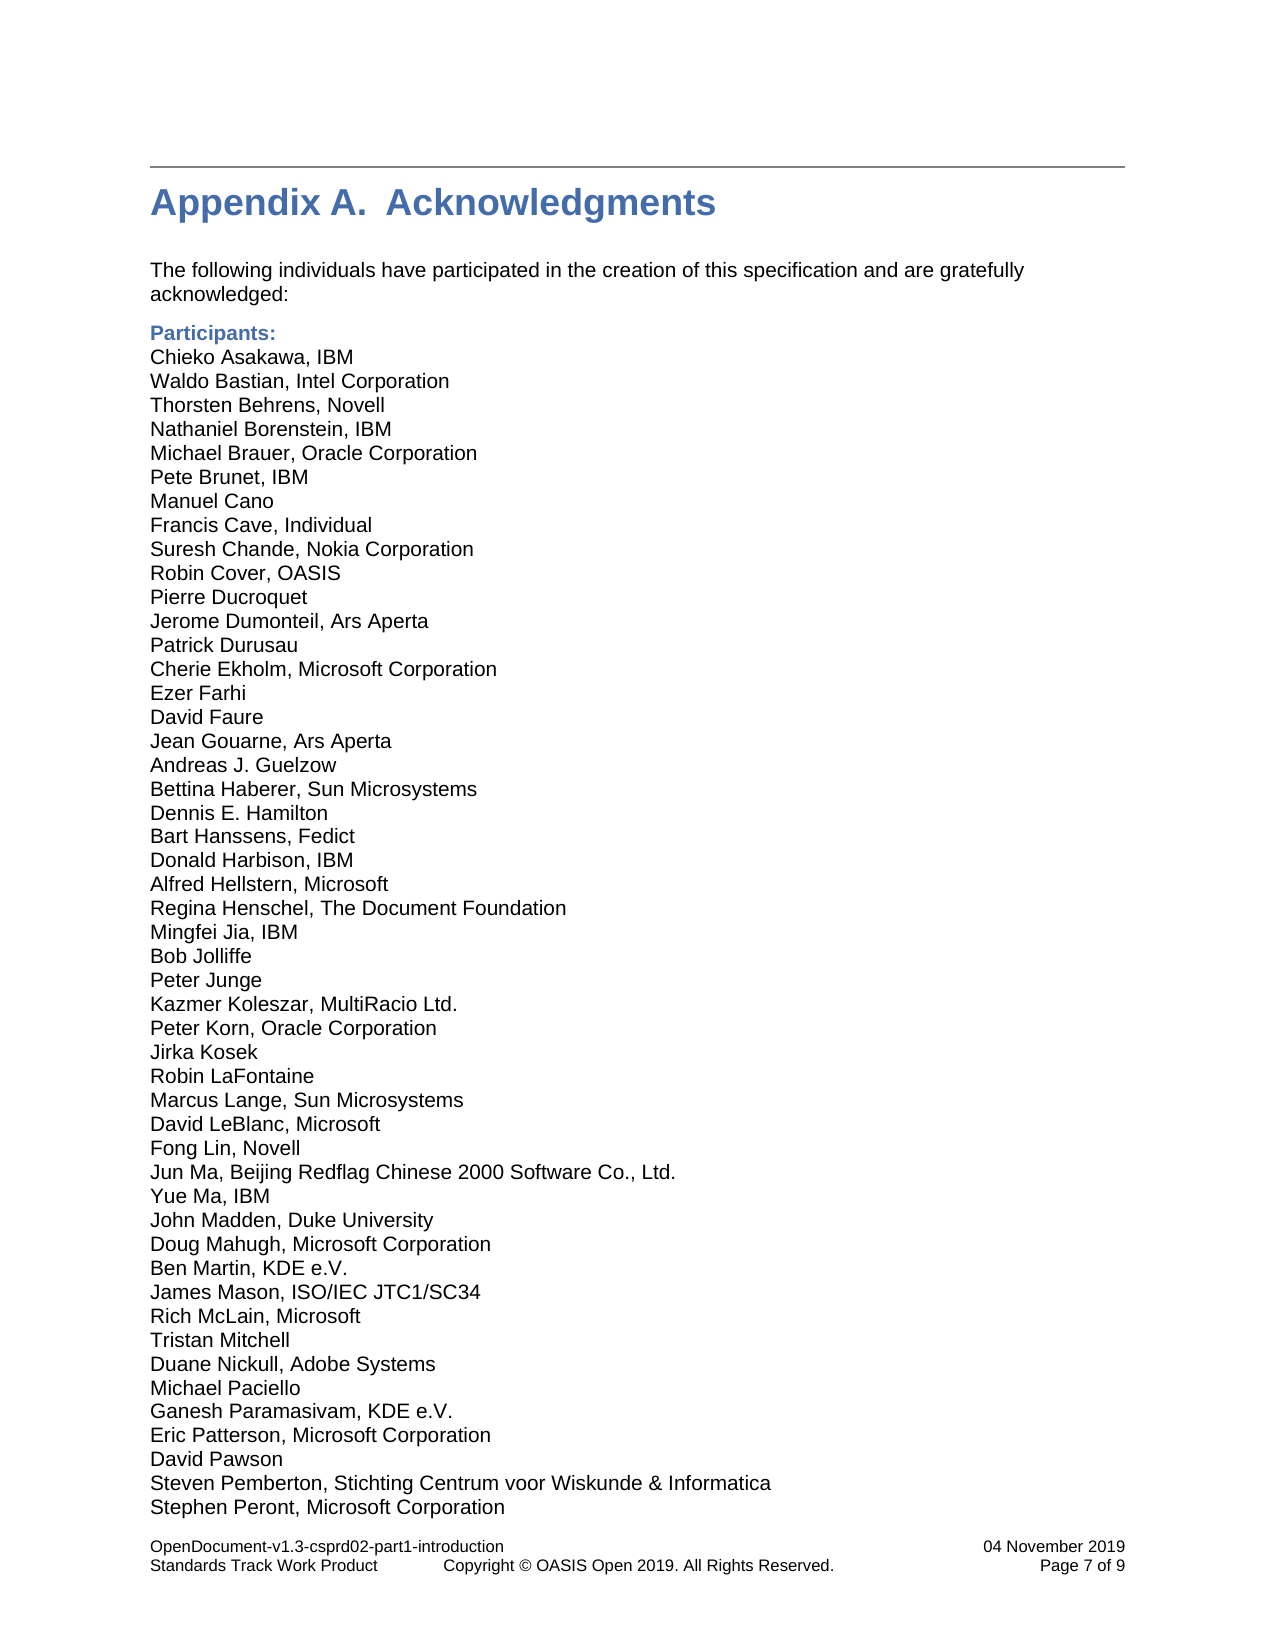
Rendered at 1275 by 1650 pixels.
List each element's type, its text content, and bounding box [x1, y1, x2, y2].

text Bettina Haberer, Sun Microsystems [150, 776, 1125, 800]
text Mingfei Jia, IBM [150, 920, 1125, 944]
text Thorsten Behrens, Novell [150, 393, 1125, 417]
text Manuel Cano [150, 489, 1125, 513]
text Alfred Hellstern, Microsoft [150, 872, 1125, 896]
text David Faure [150, 704, 1125, 728]
text Bob Jolliffe [150, 944, 1125, 968]
text Stephen Peront, Microsoft Corporation [150, 1495, 1125, 1519]
text Patrick Durusau [150, 633, 1125, 657]
text Bart Hanssens, Fedict [150, 824, 1125, 848]
text Eric Patterson, Microsoft Corporation [150, 1423, 1125, 1447]
text Ben Martin, KDE e.V. [150, 1256, 1125, 1279]
text Robin LaFontaine [150, 1064, 1125, 1088]
text Marcus Lange, Sun Microsystems [150, 1088, 1125, 1112]
text Jun Ma, Beijing Redflag Chinese 2000 Software Co., Ltd. [150, 1160, 1125, 1184]
text Nathaniel Borenstein, IBM [150, 417, 1125, 441]
text Cherie Ekholm, Microsoft Corporation [150, 657, 1125, 681]
text Pierre Ducroquet [150, 585, 1125, 609]
text The following individuals have participated in the creation of this specification and are gratefully acknowledged: [150, 258, 1125, 306]
text Tristan Mitchell [150, 1327, 1125, 1351]
subtitle Acknowledgments [150, 168, 1125, 223]
text Rich McLain, Microsoft [150, 1303, 1125, 1327]
text Peter Junge [150, 968, 1125, 992]
text Jean Gouarne, Ars Aperta [150, 728, 1125, 752]
text Andreas J. Guelzow [150, 752, 1125, 776]
text Donald Harbison, IBM [150, 848, 1125, 872]
text Michael Brauer, Oracle Corporation [150, 441, 1125, 465]
text Fong Lin, Novell [150, 1136, 1125, 1160]
text Peter Korn, Oracle Corporation [150, 1016, 1125, 1040]
text Regina Henschel, The Document Foundation [150, 896, 1125, 920]
text Robin Cover, OASIS [150, 561, 1125, 585]
text Yue Ma, IBM [150, 1184, 1125, 1208]
text Duane Nickull, Adobe Systems [150, 1351, 1125, 1375]
text Michael Paciello Ganesh Paramasivam, KDE e.V. [150, 1375, 1125, 1423]
text Ezer Farhi [150, 681, 1125, 704]
text Pete Brunet, IBM [150, 465, 1125, 489]
text Kazmer Koleszar, MultiRacio Ltd. [150, 992, 1125, 1016]
text John Madden, Duke University [150, 1208, 1125, 1232]
text David Pawson Steven Pemberton, Stichting Centrum voor Wiskunde & Informatica [150, 1447, 1125, 1495]
text Waldo Bastian, Intel Corporation [150, 369, 1125, 393]
title Participants: [150, 321, 1125, 345]
text Dennis E. Hamilton [150, 800, 1125, 824]
text Jerome Dumonteil, Ars Aperta [150, 609, 1125, 633]
text Jirka Kosek [150, 1040, 1125, 1064]
text David LeBlanc, Microsoft [150, 1112, 1125, 1136]
text Chieko Asakawa, IBM [150, 345, 1125, 369]
text James Mason, ISO/IEC JTC1/SC34 [150, 1279, 1125, 1303]
text Doug Mahugh, Microsoft Corporation [150, 1232, 1125, 1256]
text Francis Cave, Individual Suresh Chande, Nokia Corporation [150, 513, 1125, 561]
